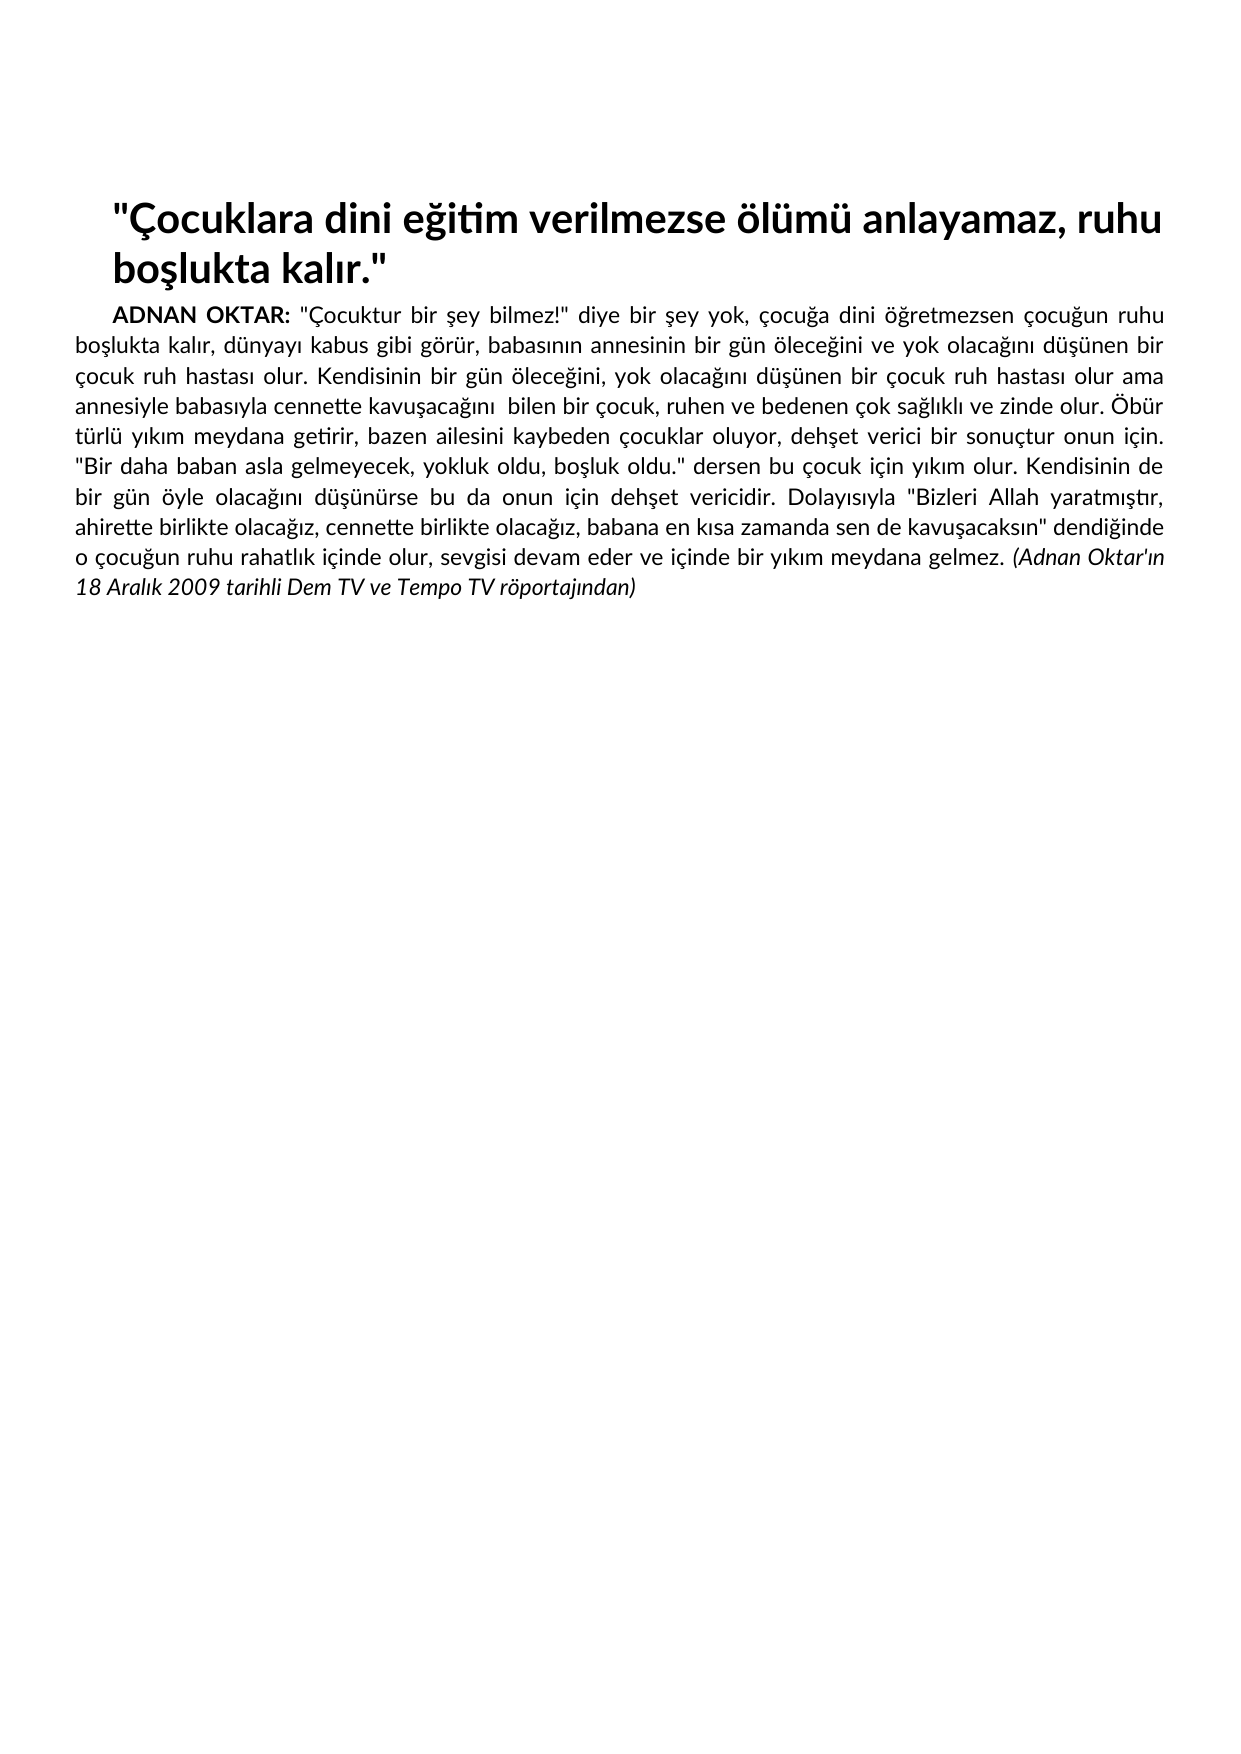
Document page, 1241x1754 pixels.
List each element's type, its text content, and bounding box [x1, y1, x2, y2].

subtitle "Çocuklara dini eğitim verilmezse ölümü anlayamaz, ruhu boşlukta kalır." [112, 193, 1165, 293]
text ADNAN OKTAR: "Çocuktur bir şey bilmez!" diye bir şey yok, çocuğa dini öğretmezsen çocuğun ruhu boşlukta kalır, dünyayı kabus gibi görür, babasının annesinin bir gün öleceğini ve yok olacağını düşünen bir çocuk ruh hastası olur. Kendisinin bir gün öleceğini, yok olacağını düşünen bir çocuk ruh hastası olur ama annesiyle babasıyla cennette kavuşacağını bilen bir çocuk, ruhen ve bedenen çok sağlıklı ve zinde olur. Öbür türlü yıkım meydana getirir, bazen ailesini kaybeden çocuklar oluyor, dehşet verici bir sonuçtur onun için. "Bir daha baban asla gelmeyecek, yokluk oldu, boşluk oldu." dersen bu çocuk için yıkım olur. Kendisinin de bir gün öyle olacağını düşünürse bu da onun için dehşet vericidir. Dolayısıyla "Bizleri Allah yaratmıştır, ahirette birlikte olacağız, cennette birlikte olacağız, babana en kısa zamanda sen de kavuşacaksın" dendiğinde o çocuğun ruhu rahatlık içinde olur, sevgisi devam eder ve içinde bir yıkım meydana gelmez. (Adnan Oktar'ın 18 Aralık 2009 tarihli Dem TV ve Tempo TV röportajından) [75, 301, 1165, 600]
